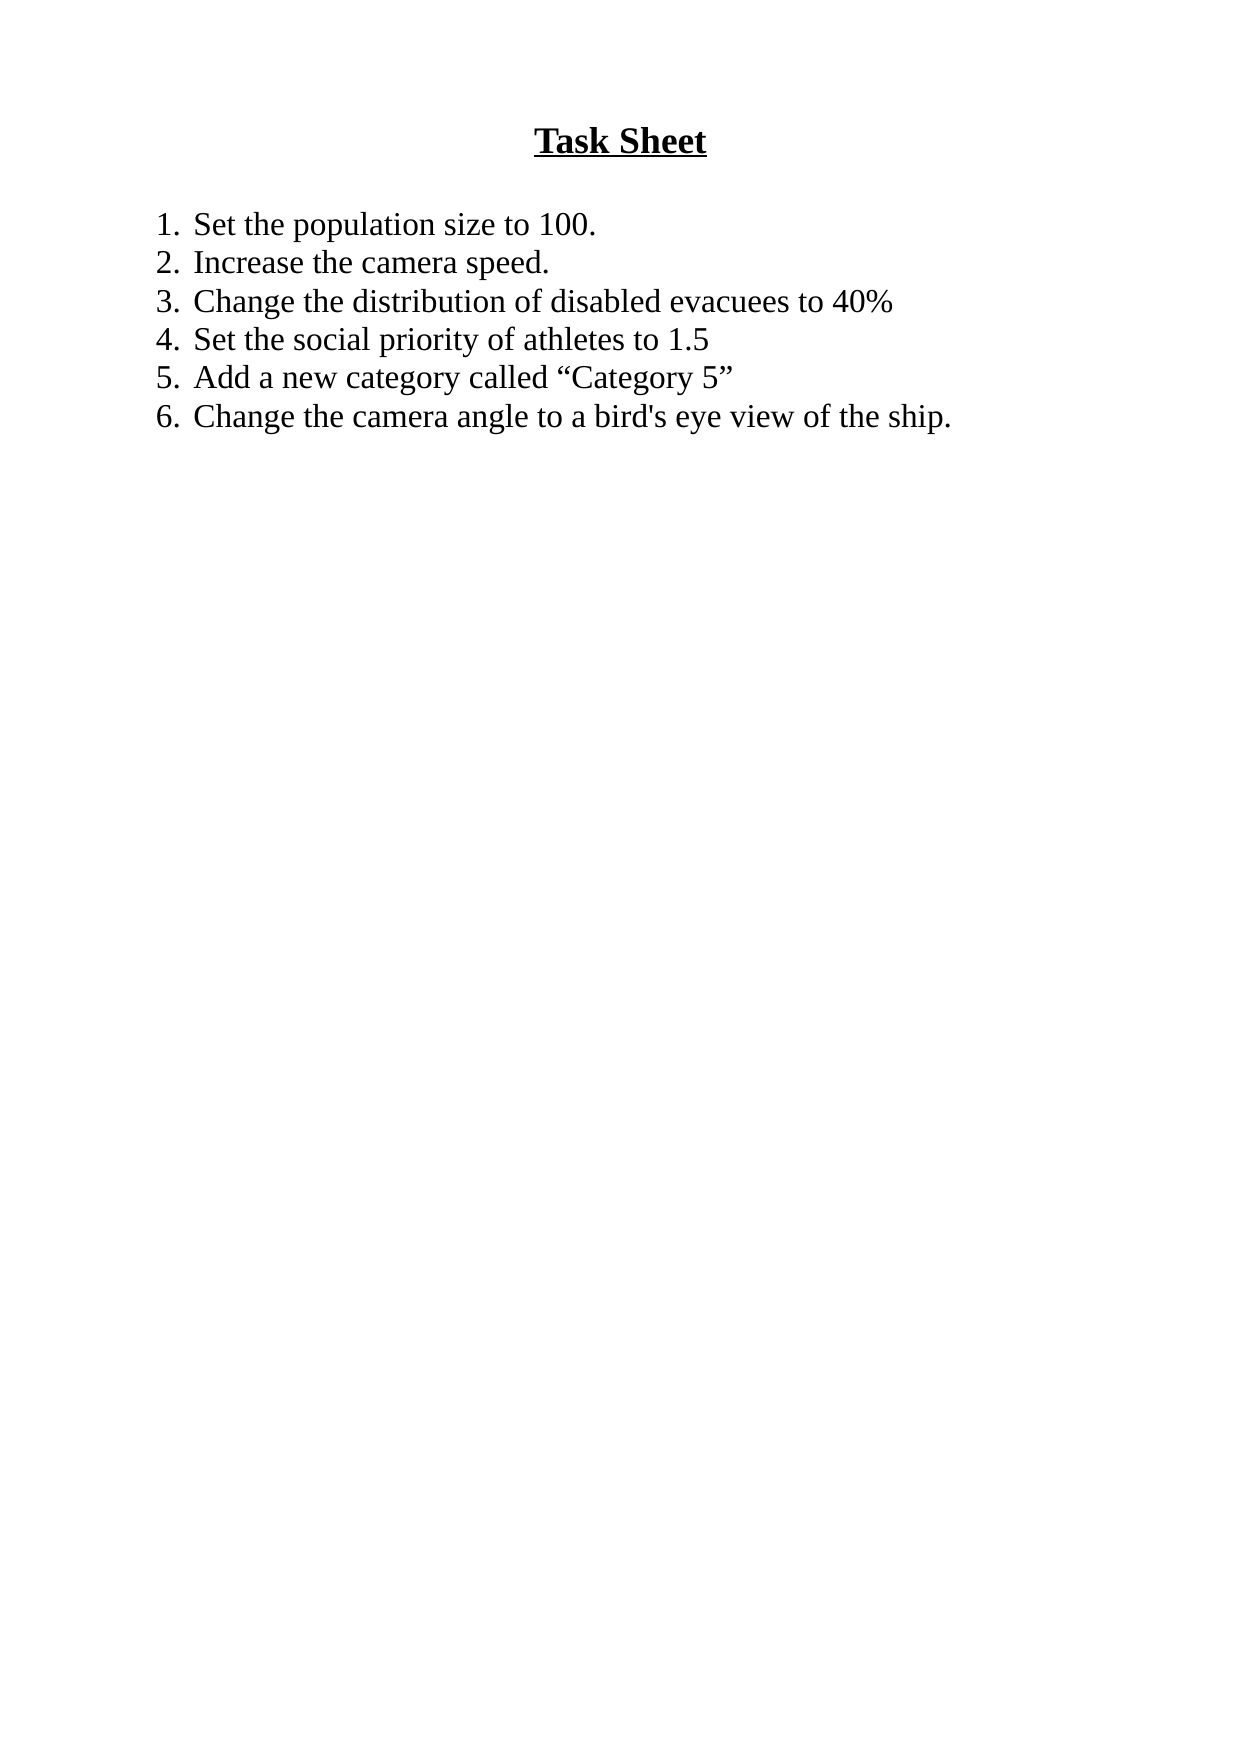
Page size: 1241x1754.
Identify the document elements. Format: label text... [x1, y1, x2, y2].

text Task Sheet [118, 118, 1122, 161]
list Add a new category called “Category 5” [156, 358, 1122, 396]
list Set the social priority of athletes to 1.5 [156, 319, 1122, 358]
list Change the camera angle to a bird's eye view of the ship. [156, 396, 1122, 434]
list Set the population size to 100. [156, 204, 1122, 243]
list Increase the camera speed. [156, 243, 1122, 281]
list Change the distribution of disabled evacuees to 40% [156, 281, 1122, 319]
